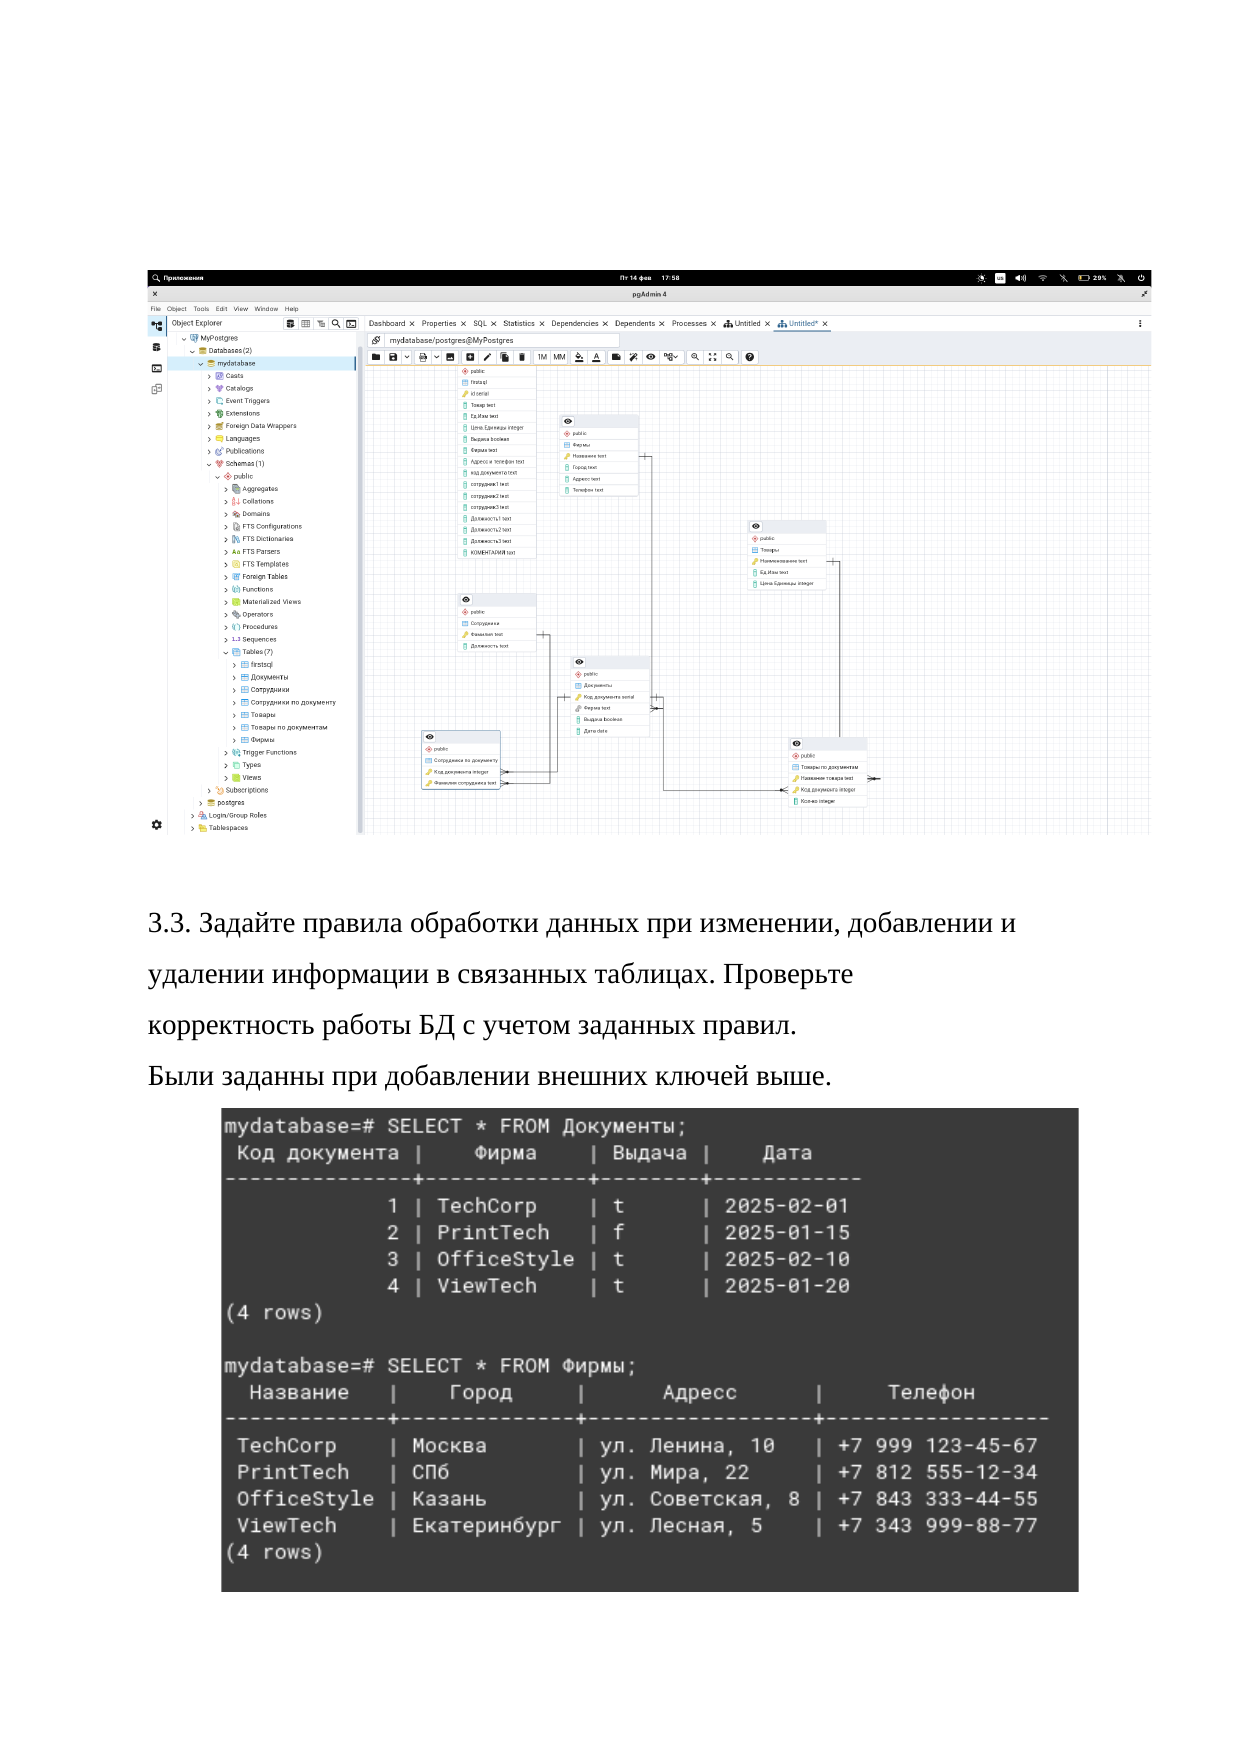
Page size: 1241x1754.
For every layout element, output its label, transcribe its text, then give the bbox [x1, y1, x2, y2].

text 3.3. Задайте правила обработки данных при изменении, добавлении и [148, 905, 1152, 939]
text удалении информации в связанных таблицах. Проверьте [148, 956, 1152, 990]
picture [147, 270, 1152, 835]
text Были заданны при добавлении внешних ключей выше. [148, 1058, 1152, 1091]
picture [220, 1108, 1079, 1592]
text корректность работы БД с учетом заданных правил. [148, 1007, 1152, 1040]
